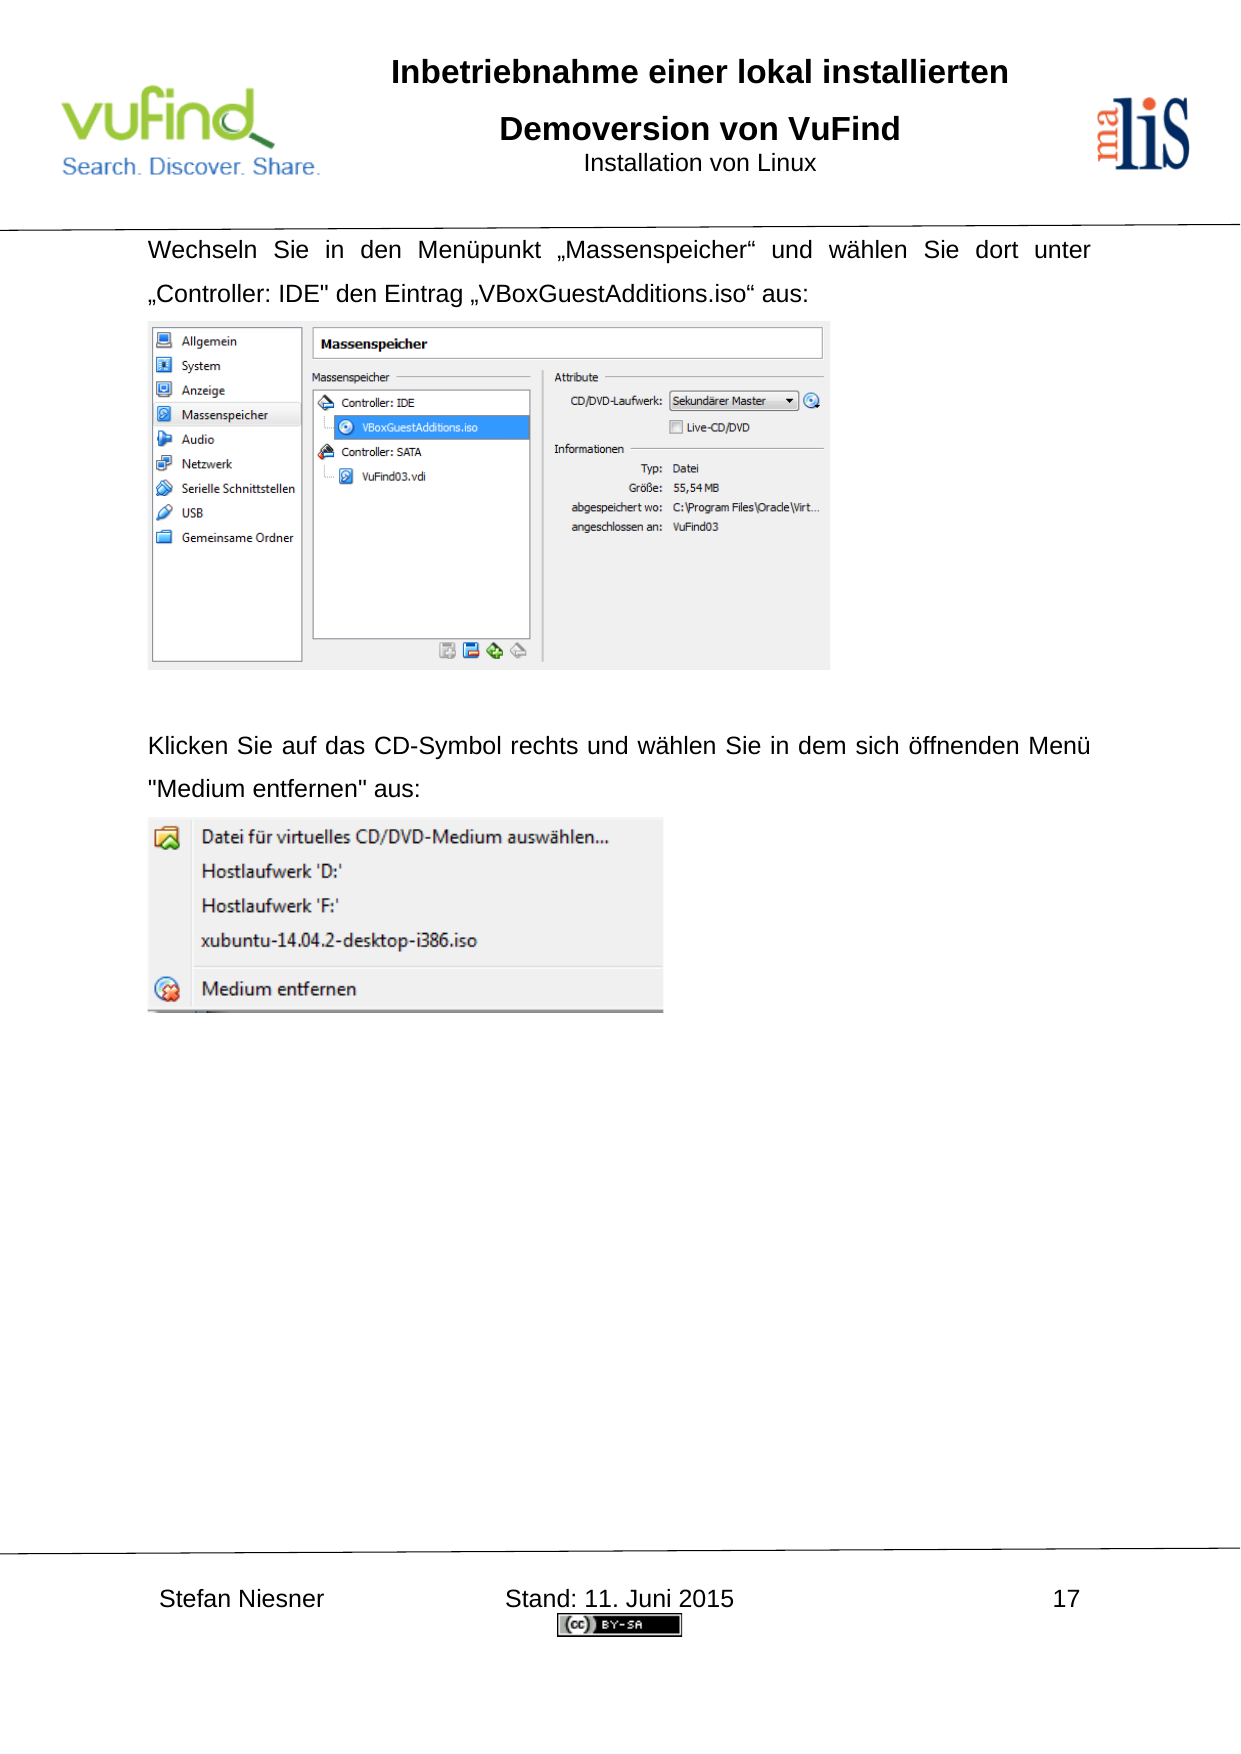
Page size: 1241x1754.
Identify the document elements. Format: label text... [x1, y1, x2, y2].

text Wechseln Sie in den Menüpunkt „Massenspeicher“ und wählen Sie dort unter „Controller: IDE" den Eintrag „VBoxGuestAdditions.iso“ aus: [148, 236, 1092, 307]
picture [557, 1613, 683, 1637]
picture [147, 321, 831, 670]
text Klicken Sie auf das CD-Symbol rechts und wählen Sie in dem sich öffnenden Menü "Medium entfernen" aus: [148, 731, 1092, 803]
picture [59, 81, 325, 183]
picture [147, 817, 664, 1013]
picture [1092, 81, 1193, 181]
